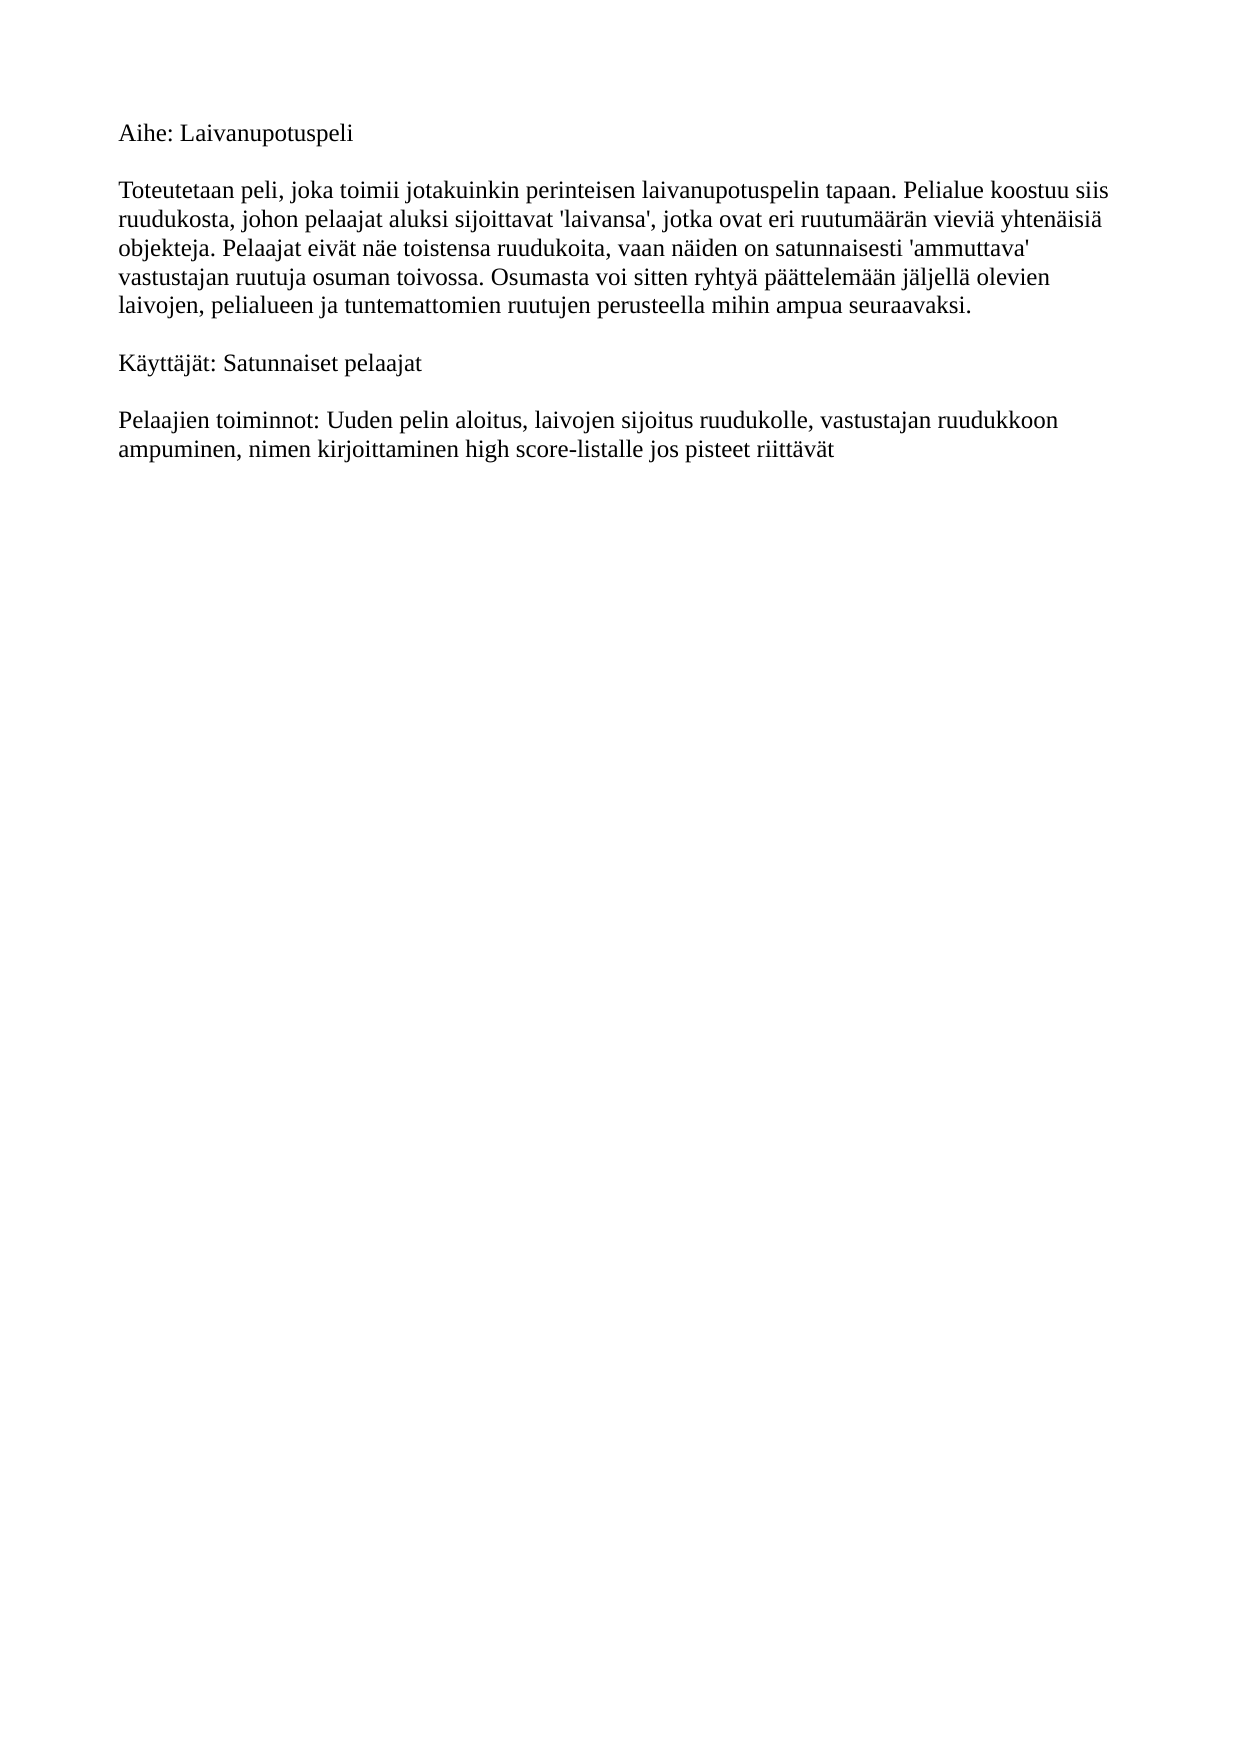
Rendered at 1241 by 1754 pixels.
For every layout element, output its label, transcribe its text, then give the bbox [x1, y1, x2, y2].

text Aihe: Laivanupotuspeli [118, 118, 1122, 147]
text Käyttäjät: Satunnaiset pelaajat [118, 348, 1122, 377]
text Pelaajien toiminnot: Uuden pelin aloitus, laivojen sijoitus ruudukolle, vastustajan ruudukkoon ampuminen, nimen kirjoittaminen high score-listalle jos pisteet riittävät [118, 406, 1122, 463]
text Toteutetaan peli, joka toimii jotakuinkin perinteisen laivanupotuspelin tapaan. Pelialue koostuu siis ruudukosta, johon pelaajat aluksi sijoittavat 'laivansa', jotka ovat eri ruutumäärän vieviä yhtenäisiä objekteja. Pelaajat eivät näe toistensa ruudukoita, vaan näiden on satunnaisesti 'ammuttava' vastustajan ruutuja osuman toivossa. Osumasta voi sitten ryhtyä päättelemään jäljellä olevien laivojen, pelialueen ja tuntemattomien ruutujen perusteella mihin ampua seuraavaksi. [118, 176, 1122, 319]
